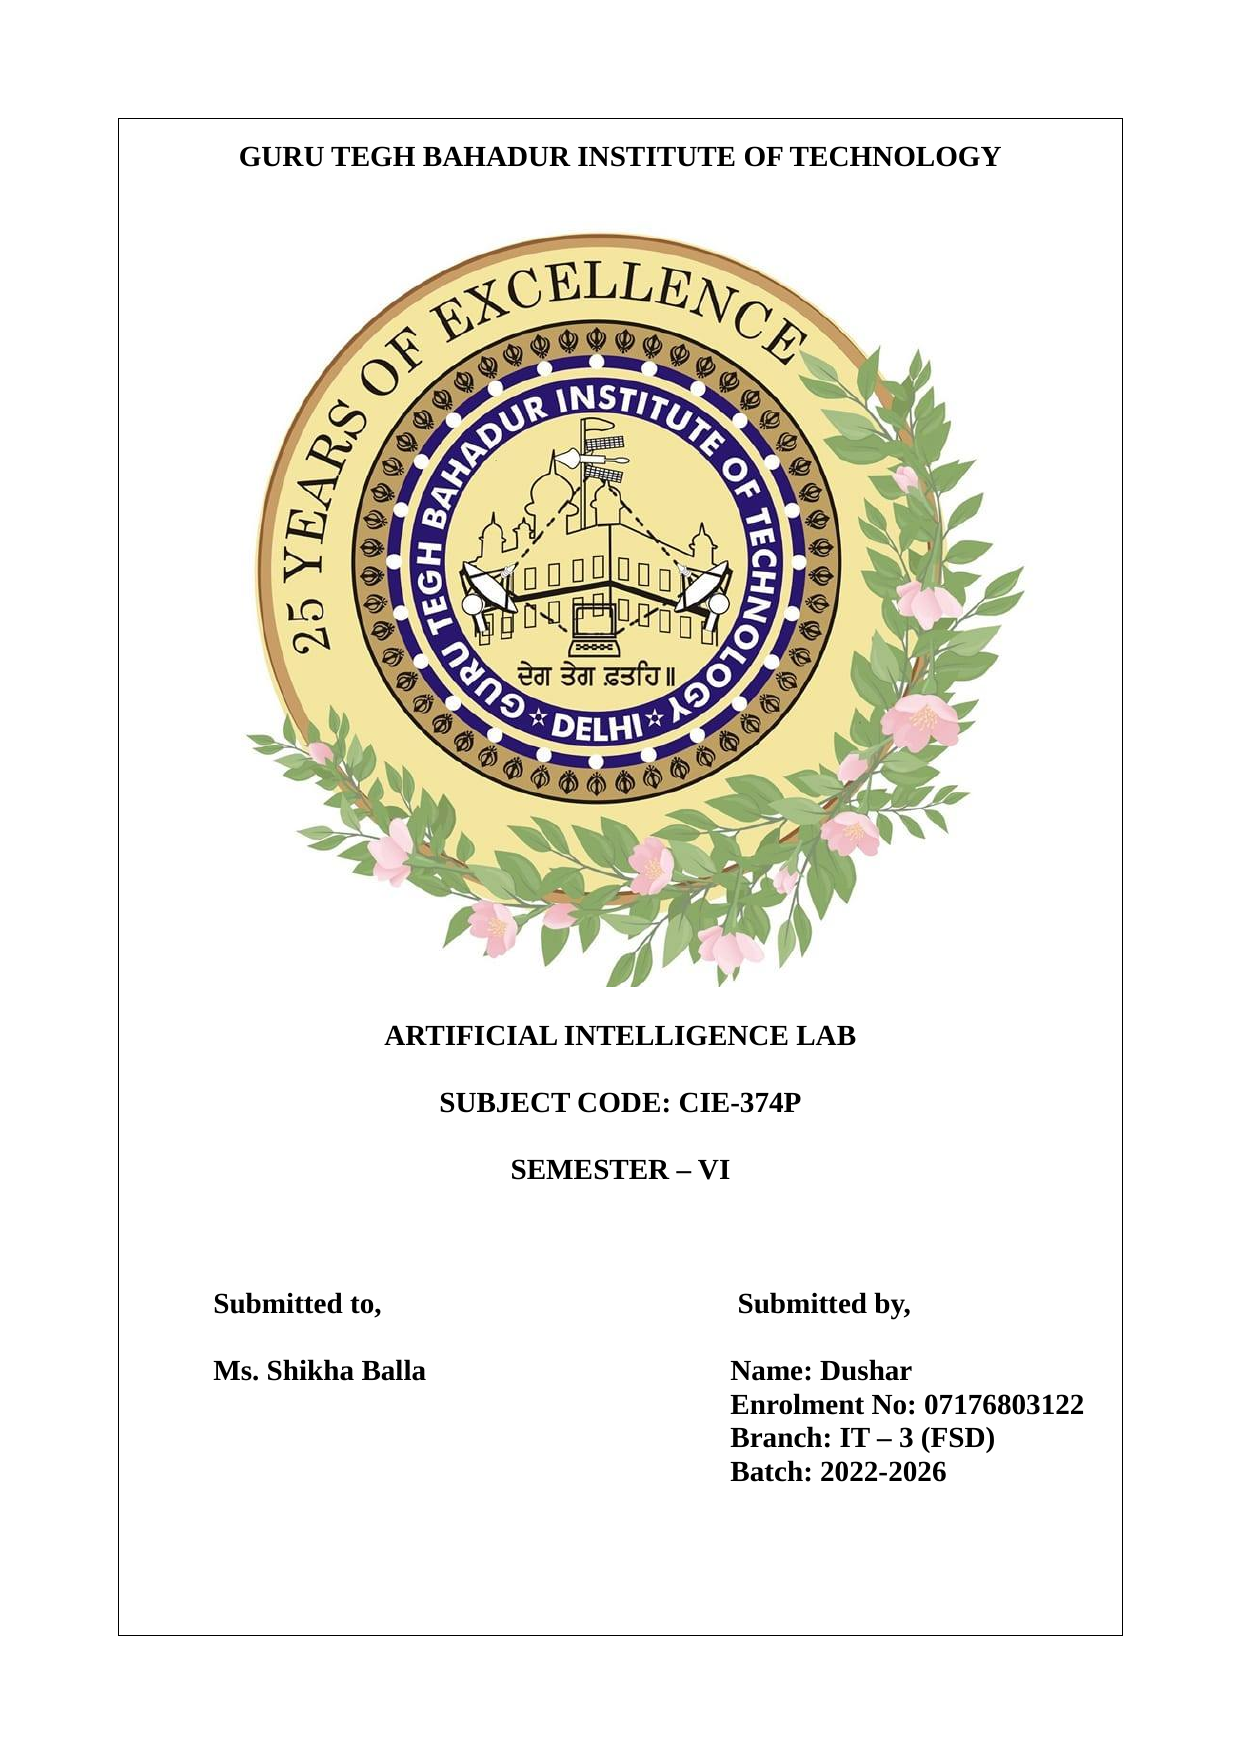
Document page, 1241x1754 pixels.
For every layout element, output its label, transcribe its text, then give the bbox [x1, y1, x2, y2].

text GURU TEGH BAHADUR INSTITUTE OF TECHNOLOGY [139, 139, 1101, 173]
text ARTIFICIAL INTELLIGENCE LAB [139, 1018, 1101, 1051]
text SUBJECT CODE: CIE-374P [139, 1085, 1101, 1118]
picture [198, 209, 1042, 987]
text Batch: 2022-2026 [139, 1454, 1101, 1487]
text Submitted to, Submitted by, [139, 1286, 1101, 1353]
text Enrolment No: 07176803122 [139, 1387, 1101, 1420]
text Ms. Shikha Balla Name: Dushar [139, 1353, 1101, 1387]
text SEMESTER – VI [139, 1152, 1101, 1186]
text Branch: IT – 3 (FSD) [139, 1420, 1101, 1454]
